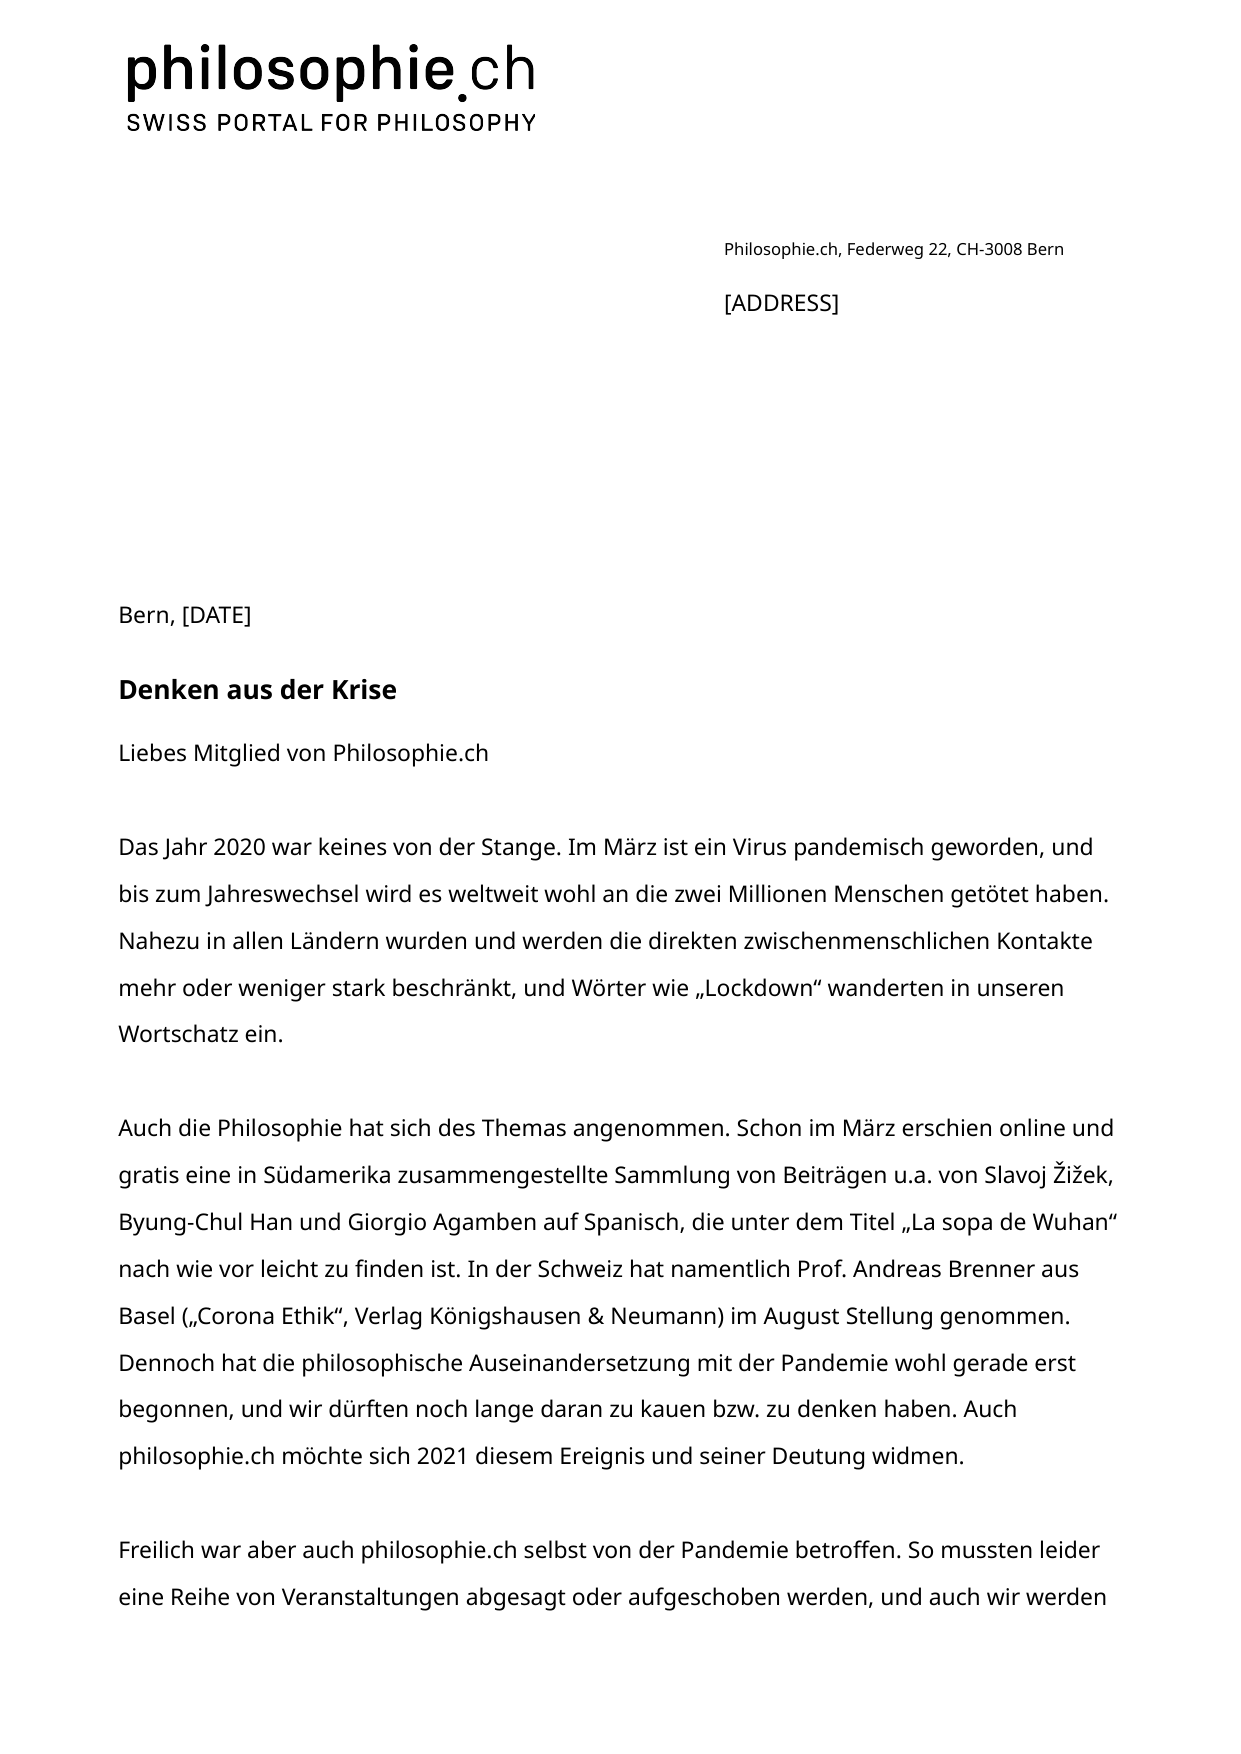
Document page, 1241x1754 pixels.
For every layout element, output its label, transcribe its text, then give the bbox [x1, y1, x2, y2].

text Auch die Philosophie hat sich des Themas angenommen. Schon im März erschien online und gratis eine in Südamerika zusammengestellte Sammlung von Beiträgen u.a. von Slavoj Žižek, Byung-Chul Han und Giorgio Agamben auf Spanisch, die unter dem Titel „La sopa de Wuhan“ nach wie vor leicht zu finden ist. In der Schweiz hat namentlich Prof. Andreas Brenner aus Basel („Corona Ethik“, Verlag Königshausen & Neumann) im August Stellung genommen. Dennoch hat die philosophische Auseinandersetzung mit der Pandemie wohl gerade erst begonnen, und wir dürften noch lange daran zu kauen bzw. zu denken haben. Auch philosophie.ch möchte sich 2021 diesem Ereignis und seiner Deutung widmen. [118, 1112, 1122, 1472]
text Philosophie.ch, Federweg 22, CH-3008 Bern [724, 238, 1091, 260]
picture [127, 44, 535, 131]
text Freilich war aber auch philosophie.ch selbst von der Pandemie betroffen. So mussten leider eine Reihe von Veranstaltungen abgesagt oder aufgeschoben werden, und auch wir werden [118, 1534, 1122, 1612]
subtitle Denken aus der Krise [118, 671, 1122, 707]
text Liebes Mitglied von Philosophie.ch [118, 737, 1122, 768]
text [ADDRESS] [724, 287, 1111, 319]
text Bern, [DATE] [118, 599, 1122, 630]
text Das Jahr 2020 war keines von der Stange. Im März ist ein Virus pandemisch geworden, und bis zum Jahreswechsel wird es weltweit wohl an die zwei Millionen Menschen getötet haben. Nahezu in allen Ländern wurden und werden die direkten zwischenmenschlichen Kontakte mehr oder weniger stark beschränkt, und Wörter wie „Lockdown“ wanderten in unseren Wortschatz ein. [118, 831, 1122, 1050]
